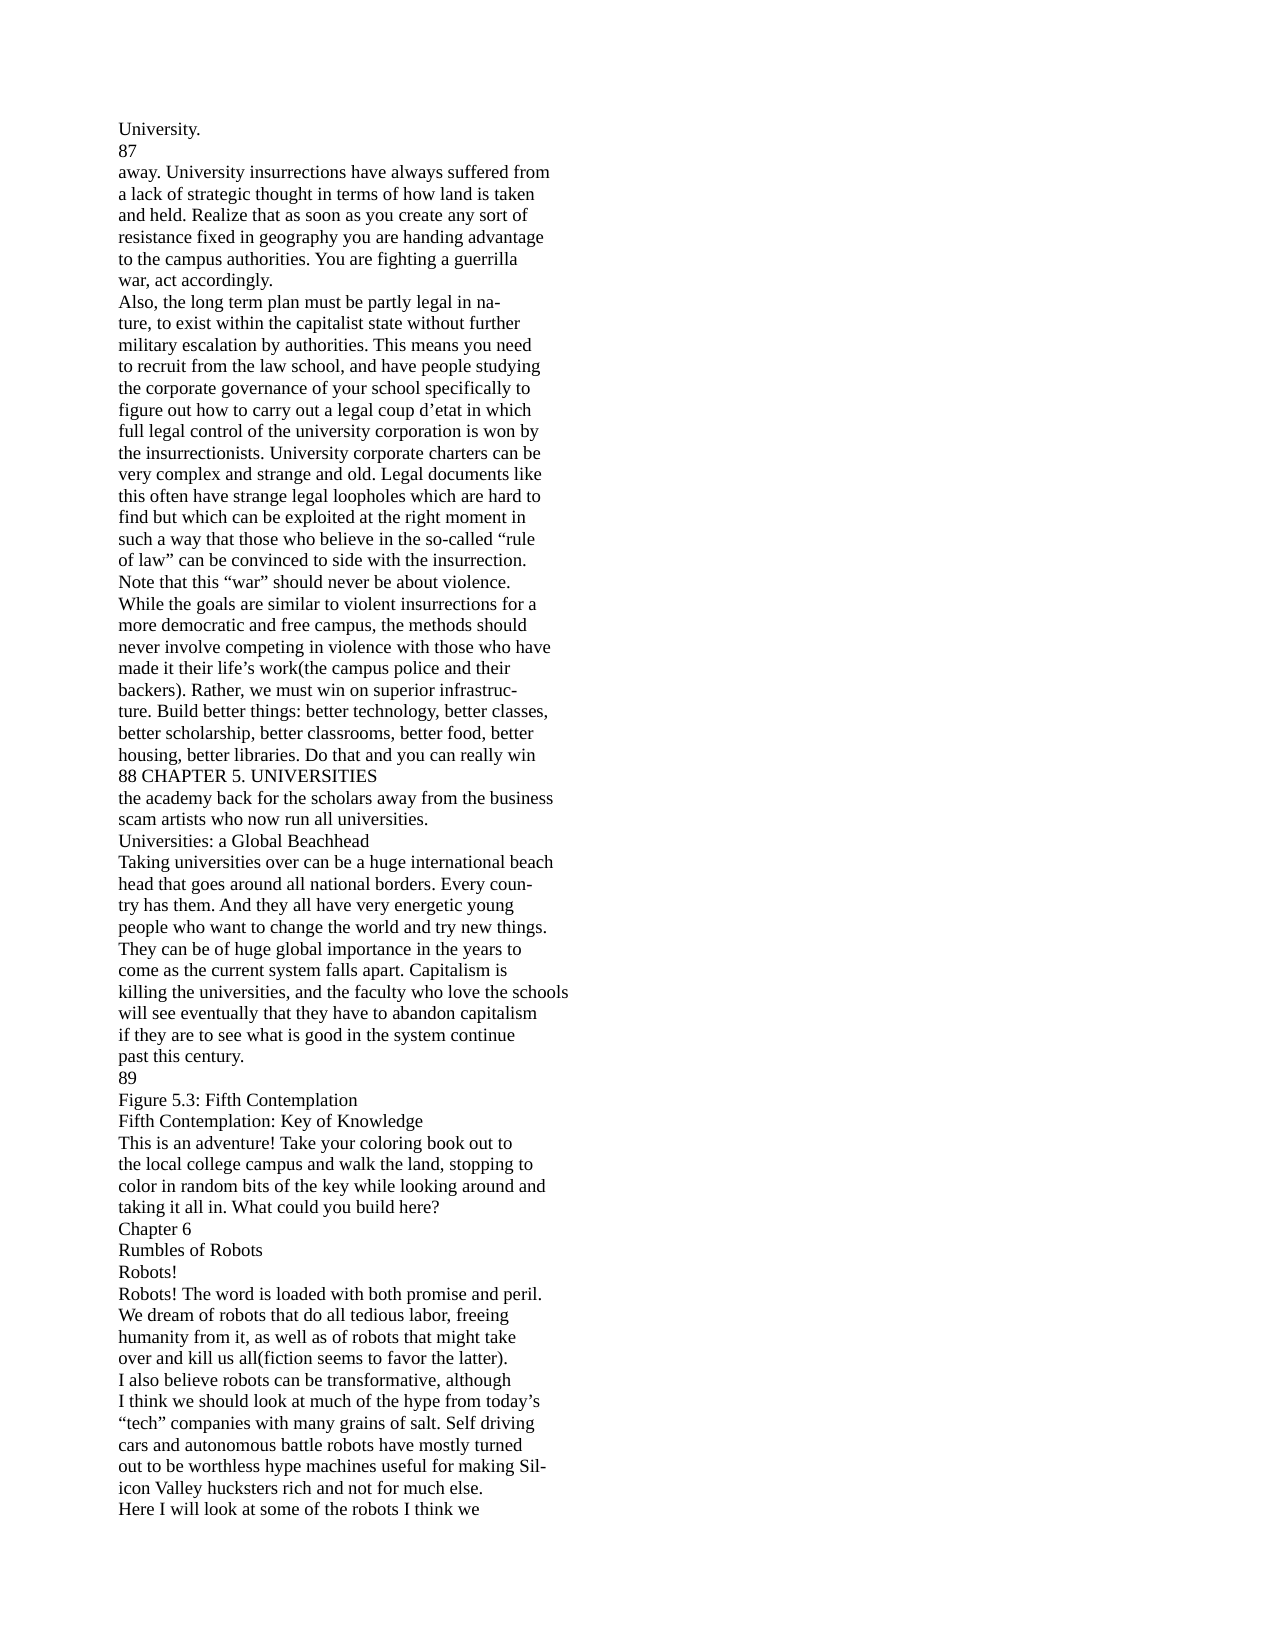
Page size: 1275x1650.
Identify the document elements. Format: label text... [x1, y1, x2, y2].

text over and kill us all(fiction seems to favor the latter). [118, 1347, 1157, 1369]
text if they are to see what is good in the system continue [118, 1024, 1157, 1045]
text I also believe robots can be transformative, although [118, 1369, 1157, 1390]
text color in random bits of the key while looking around and [118, 1175, 1157, 1196]
text the academy back for the scholars away from the business [118, 787, 1157, 808]
text past this century. [118, 1045, 1157, 1067]
text This is an adventure! Take your coloring book out to [118, 1132, 1157, 1153]
text never involve competing in violence with those who have [118, 636, 1157, 657]
text killing the universities, and the faculty who love the schools [118, 981, 1157, 1002]
text to recruit from the law school, and have people studying [118, 355, 1157, 377]
text the insurrectionists. University corporate charters can be [118, 442, 1157, 463]
text We dream of robots that do all tedious labor, freeing [118, 1304, 1157, 1326]
text very complex and strange and old. Legal documents like [118, 463, 1157, 485]
text military escalation by authorities. This means you need [118, 334, 1157, 355]
text better scholarship, better classrooms, better food, better [118, 722, 1157, 743]
text “tech” companies with many grains of salt. Self driving [118, 1412, 1157, 1433]
text and held. Realize that as soon as you create any sort of [118, 204, 1157, 226]
text people who want to change the world and try new things. [118, 916, 1157, 937]
text Rumbles of Robots [118, 1239, 1157, 1261]
text come as the current system falls apart. Capitalism is [118, 959, 1157, 981]
text While the goals are similar to violent insurrections for a [118, 592, 1157, 614]
text to the campus authorities. You are fighting a guerrilla [118, 247, 1157, 269]
text find but which can be exploited at the right moment in [118, 506, 1157, 528]
text a lack of strategic thought in terms of how land is taken [118, 183, 1157, 204]
text Here I will look at some of the robots I think we [118, 1498, 1157, 1520]
text humanity from it, as well as of robots that might take [118, 1326, 1157, 1347]
text Figure 5.3: Fifth Contemplation [118, 1088, 1157, 1110]
text backers). Rather, we must win on superior infrastruc- [118, 679, 1157, 700]
text 87 [118, 140, 1157, 161]
text scam artists who now run all universities. [118, 808, 1157, 830]
text Universities: a Global Beachhead [118, 830, 1157, 851]
text ture. Build better things: better technology, better classes, [118, 700, 1157, 722]
text figure out how to carry out a legal coup d’etat in which [118, 398, 1157, 420]
text Robots! The word is loaded with both promise and peril. [118, 1282, 1157, 1304]
text of law” can be convinced to side with the insurrection. [118, 549, 1157, 571]
text the corporate governance of your school specifically to [118, 377, 1157, 398]
text I think we should look at much of the hype from today’s [118, 1390, 1157, 1412]
text cars and autonomous battle robots have mostly turned [118, 1433, 1157, 1455]
text the local college campus and walk the land, stopping to [118, 1153, 1157, 1175]
text Taking universities over can be a huge international beach [118, 851, 1157, 873]
text out to be worthless hype machines useful for making Sil- [118, 1455, 1157, 1477]
text away. University insurrections have always suffered from [118, 161, 1157, 183]
text will see eventually that they have to abandon capitalism [118, 1002, 1157, 1024]
text 88 CHAPTER 5. UNIVERSITIES [118, 765, 1157, 787]
text full legal control of the university corporation is won by [118, 420, 1157, 442]
text 89 [118, 1067, 1157, 1088]
text Chapter 6 [118, 1218, 1157, 1239]
text taking it all in. What could you build here? [118, 1196, 1157, 1218]
text war, act accordingly. [118, 269, 1157, 291]
text Note that this “war” should never be about violence. [118, 571, 1157, 592]
text such a way that those who believe in the so-called “rule [118, 528, 1157, 549]
text more democratic and free campus, the methods should [118, 614, 1157, 636]
text Robots! [118, 1261, 1157, 1282]
text University. [118, 118, 1157, 140]
text head that goes around all national borders. Every coun- [118, 873, 1157, 894]
text this often have strange legal loopholes which are hard to [118, 485, 1157, 506]
text housing, better libraries. Do that and you can really win [118, 743, 1157, 765]
text Also, the long term plan must be partly legal in na- [118, 291, 1157, 312]
text ture, to exist within the capitalist state without further [118, 312, 1157, 334]
text resistance fixed in geography you are handing advantage [118, 226, 1157, 247]
text They can be of huge global importance in the years to [118, 937, 1157, 959]
text icon Valley hucksters rich and not for much else. [118, 1477, 1157, 1498]
text made it their life’s work(the campus police and their [118, 657, 1157, 679]
text Fifth Contemplation: Key of Knowledge [118, 1110, 1157, 1132]
text try has them. And they all have very energetic young [118, 894, 1157, 916]
